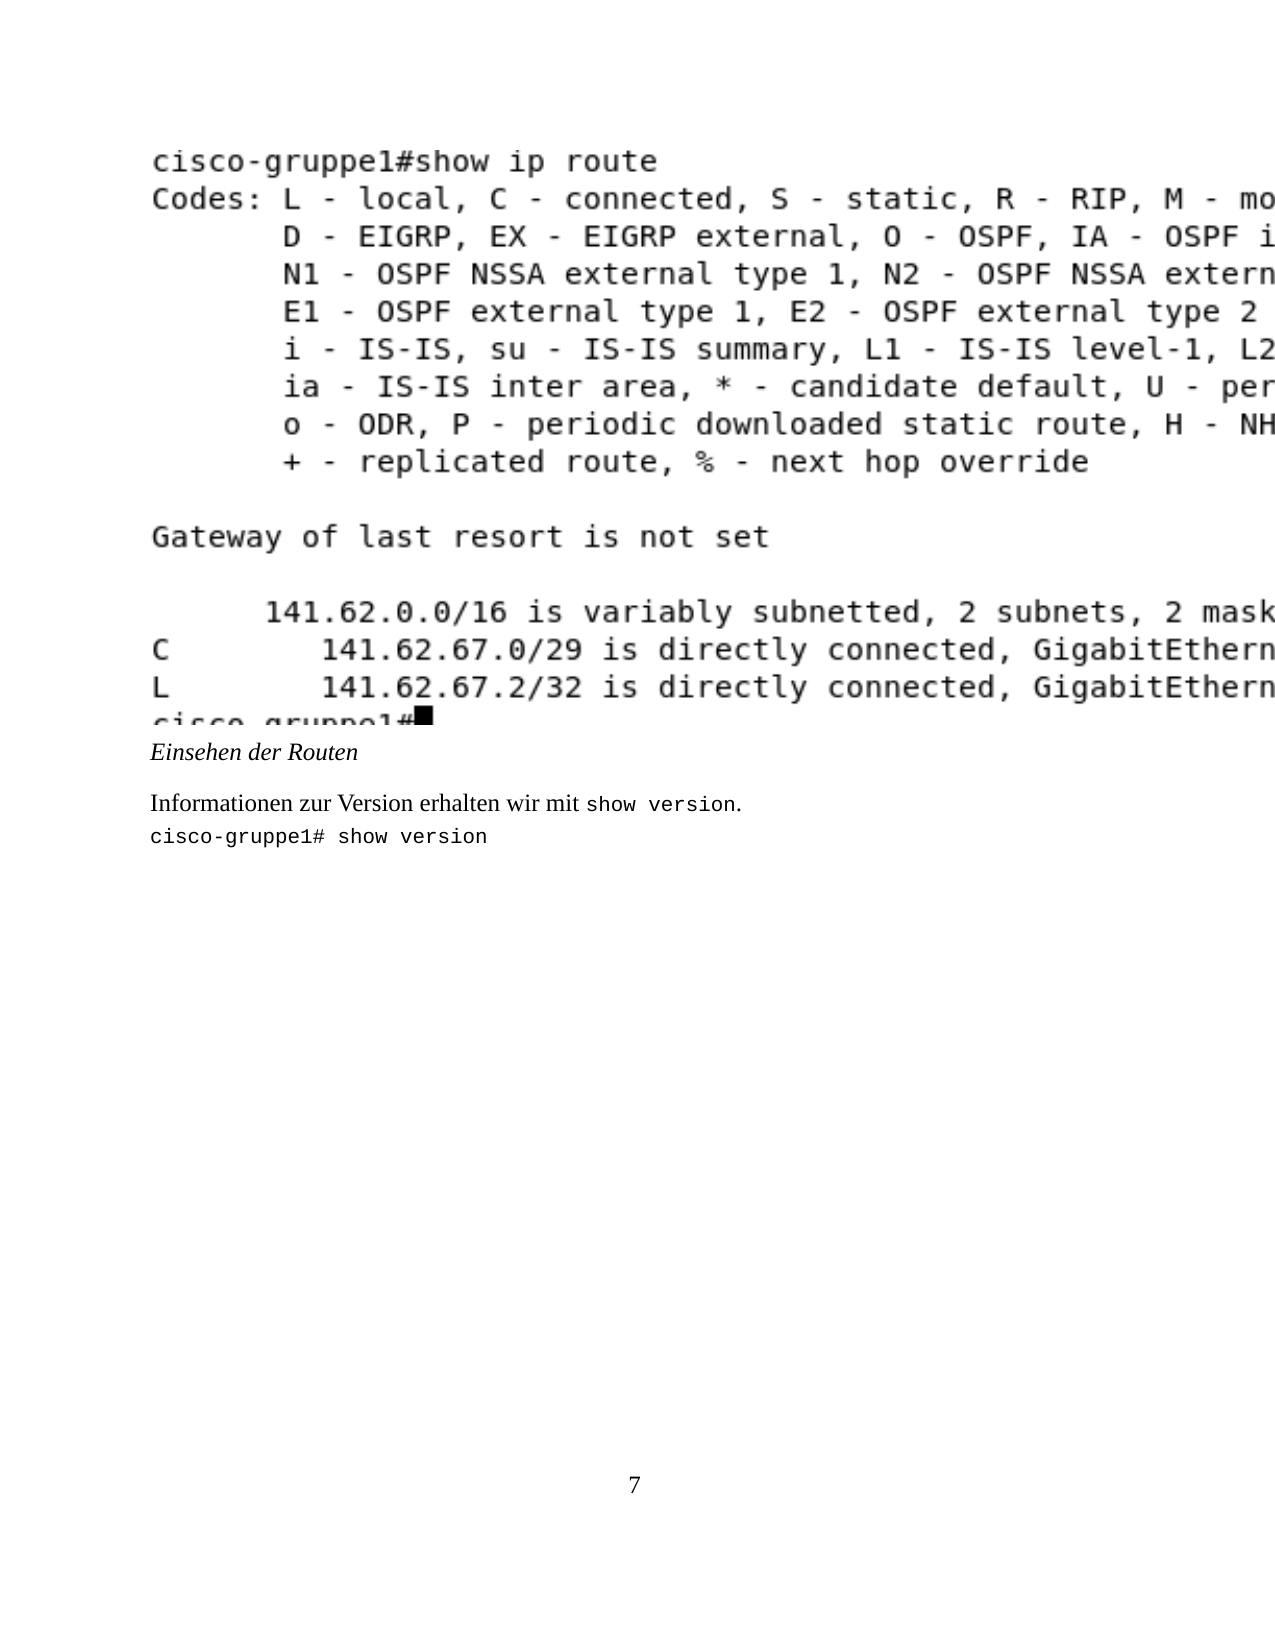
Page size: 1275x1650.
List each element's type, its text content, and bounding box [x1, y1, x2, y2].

text Einsehen der Routen [150, 737, 1125, 766]
text Informationen zur Version erhalten wir mit show version. [150, 788, 1125, 817]
picture [150, 150, 1275, 725]
text cisco-gruppe1# show version [150, 826, 1125, 850]
